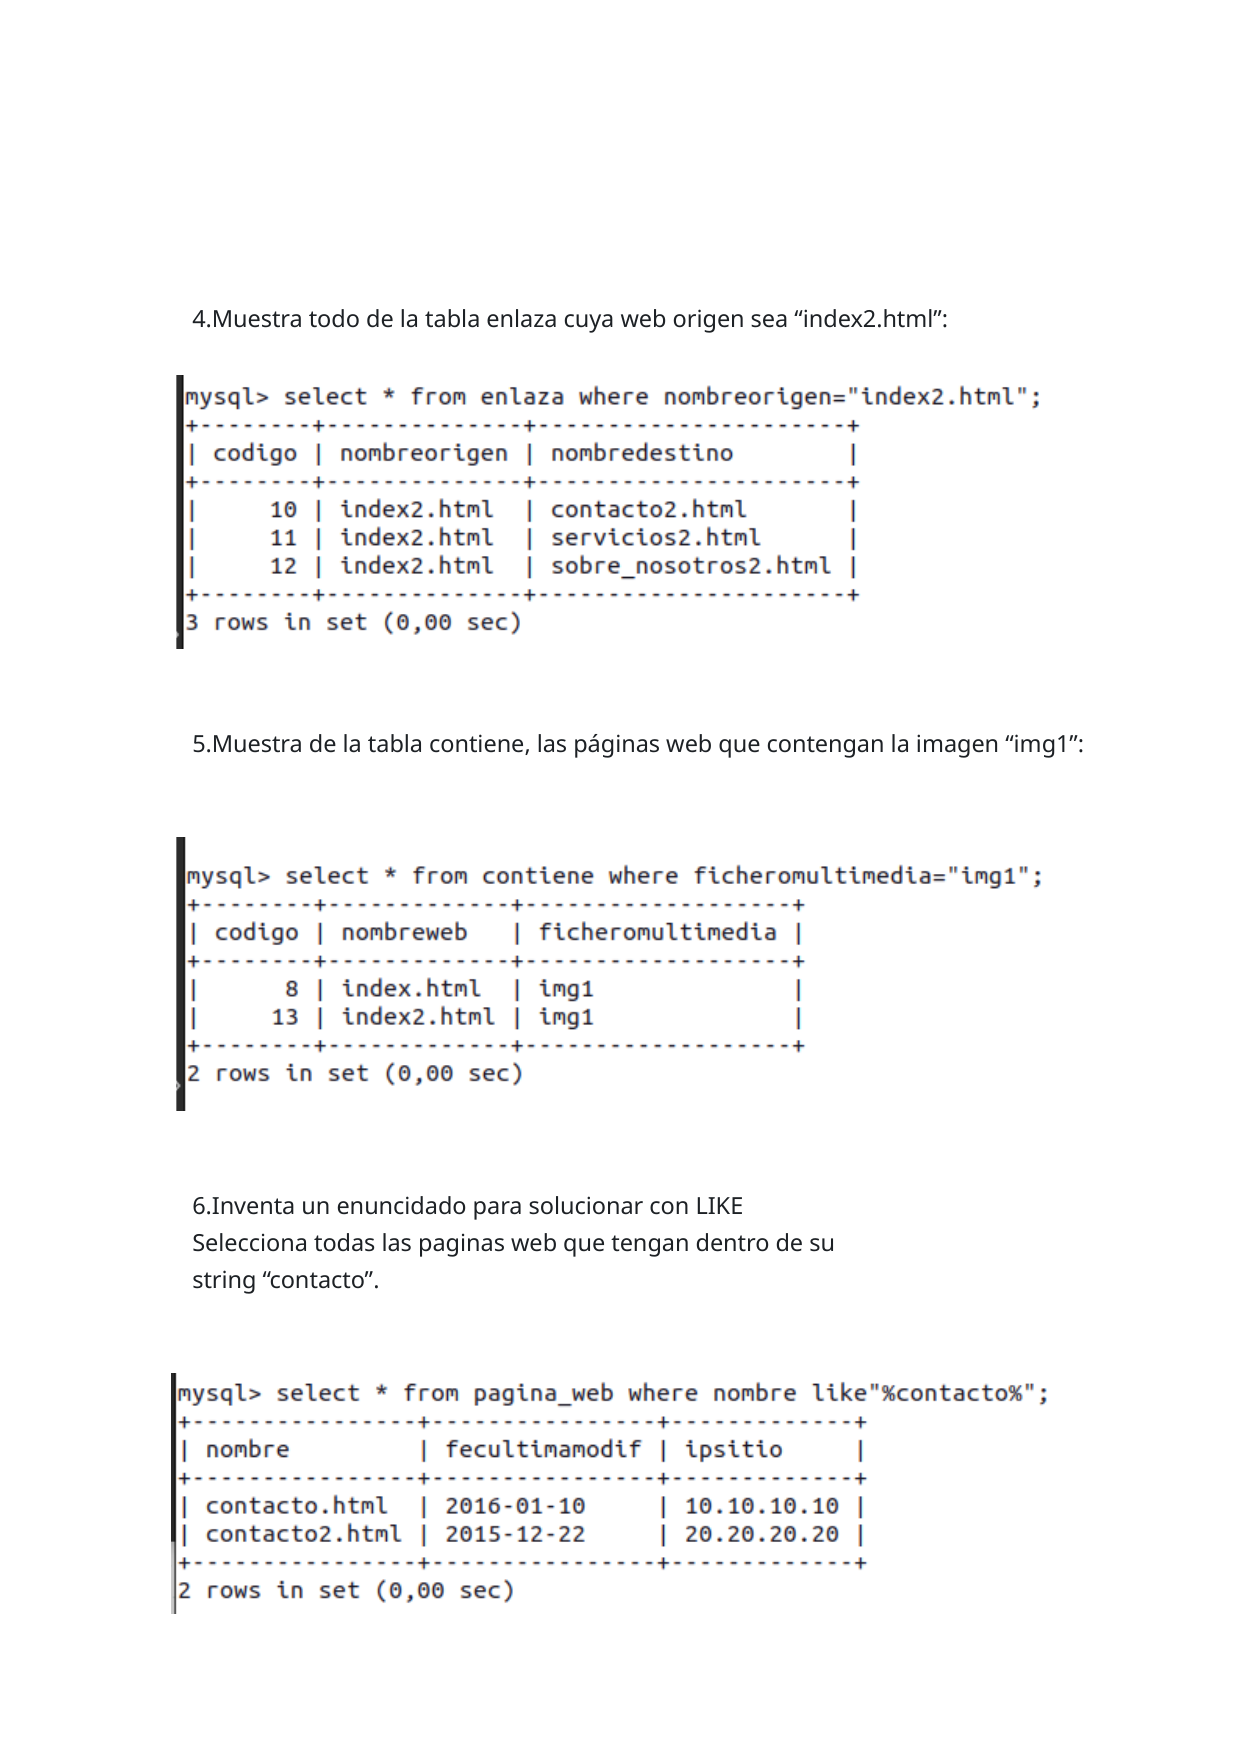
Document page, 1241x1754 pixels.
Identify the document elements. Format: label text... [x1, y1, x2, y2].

list Muestra de la tabla contiene, las páginas web que contengan la imagen “img1”: [118, 727, 1122, 759]
list Muestra todo de la tabla enlaza cuya web origen sea “index2.html”: [118, 302, 1122, 334]
picture [176, 837, 1064, 1111]
list Inventa un enuncidado para solucionar con LIKE [118, 1189, 1122, 1221]
picture [171, 1373, 1070, 1614]
picture [176, 375, 1064, 649]
list string “contacto”. [118, 1263, 1122, 1295]
list Selecciona todas las paginas web que tengan dentro de su [118, 1226, 1122, 1258]
